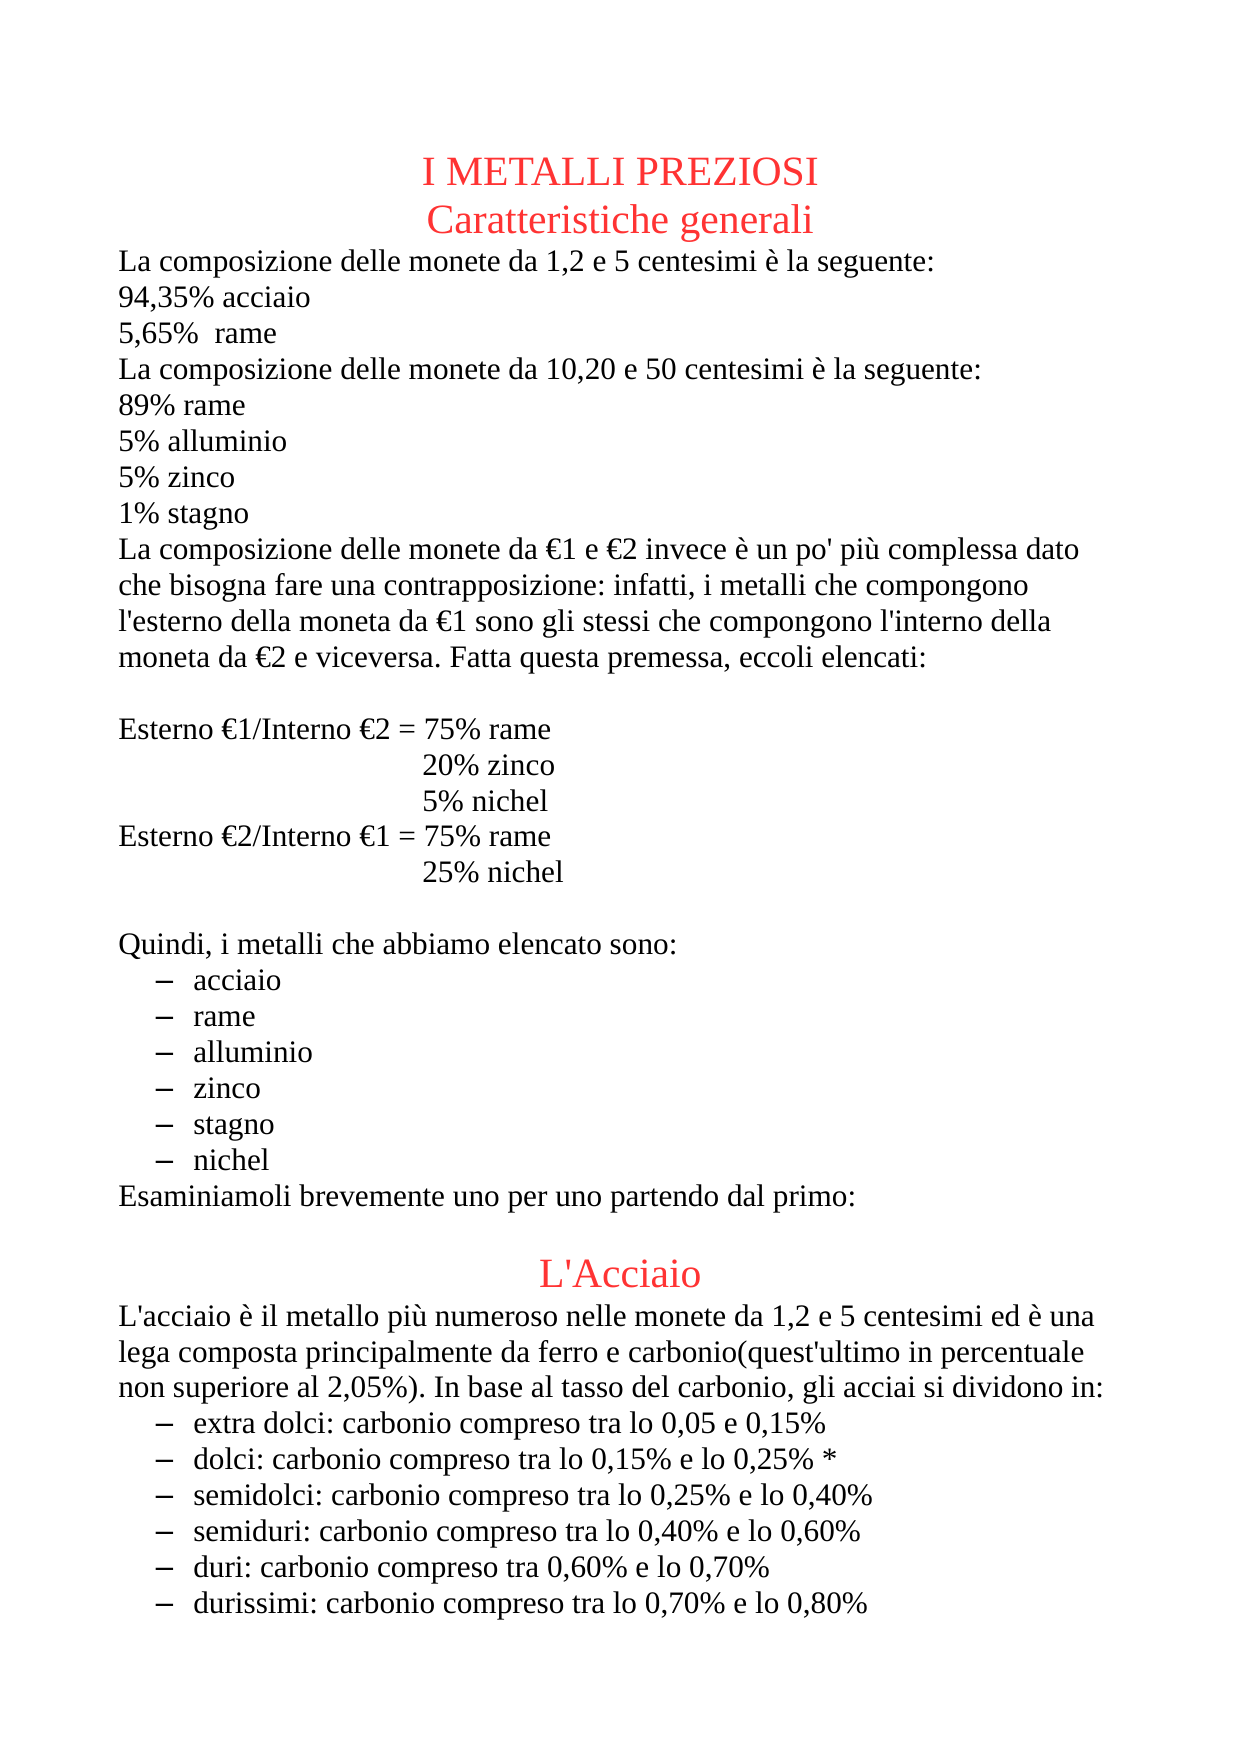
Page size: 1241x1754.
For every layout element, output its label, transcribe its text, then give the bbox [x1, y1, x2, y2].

list rame [156, 997, 1122, 1033]
text 20% zinco [118, 746, 1122, 782]
list acciaio [156, 961, 1122, 997]
list zinco [156, 1069, 1122, 1105]
text Esaminiamoli brevemente uno per uno partendo dal primo: [118, 1177, 1122, 1213]
text Esterno €1/Interno €2 = 75% rame [118, 710, 1122, 746]
text L'Acciaio [118, 1249, 1122, 1297]
text Quindi, i metalli che abbiamo elencato sono: [118, 926, 1122, 961]
text La composizione delle monete da 10,20 e 50 centesimi è la seguente: [118, 351, 1122, 386]
text I METALLI PREZIOSI [118, 147, 1122, 195]
list dolci: carbonio compreso tra lo 0,15% e lo 0,25% * [156, 1441, 1122, 1477]
text 1% stagno [118, 494, 1122, 530]
text Caratteristiche generali [118, 195, 1122, 243]
list duri: carbonio compreso tra 0,60% e lo 0,70% [156, 1548, 1122, 1584]
text 5% zinco [118, 458, 1122, 494]
text 25% nichel [118, 854, 1122, 889]
text Esterno €2/Interno €1 = 75% rame [118, 818, 1122, 854]
text 5,65% rame [118, 314, 1122, 351]
text 94,35% acciaio [118, 279, 1122, 314]
list semiduri: carbonio compreso tra lo 0,40% e lo 0,60% [156, 1512, 1122, 1548]
text 89% rame [118, 386, 1122, 422]
list nichel [156, 1141, 1122, 1177]
text L'acciaio è il metallo più numeroso nelle monete da 1,2 e 5 centesimi ed è una lega composta principalmente da ferro e carbonio(quest'ultimo in percentuale non superiore al 2,05%). In base al tasso del carbonio, gli acciai si dividono in: [118, 1297, 1122, 1405]
text La composizione delle monete da €1 e €2 invece è un po' più complessa dato che bisogna fare una contrapposizione: infatti, i metalli che compongono l'esterno della moneta da €1 sono gli stessi che compongono l'interno della moneta da €2 e viceversa. Fatta questa premessa, eccoli elencati: [118, 530, 1122, 674]
text La composizione delle monete da 1,2 e 5 centesimi è la seguente: [118, 243, 1122, 279]
text 5% alluminio [118, 422, 1122, 458]
list extra dolci: carbonio compreso tra lo 0,05 e 0,15% [156, 1405, 1122, 1441]
text 5% nichel [118, 782, 1122, 818]
list durissimi: carbonio compreso tra lo 0,70% e lo 0,80% [156, 1584, 1122, 1620]
list stagno [156, 1105, 1122, 1141]
list alluminio [156, 1033, 1122, 1069]
list semidolci: carbonio compreso tra lo 0,25% e lo 0,40% [156, 1477, 1122, 1512]
